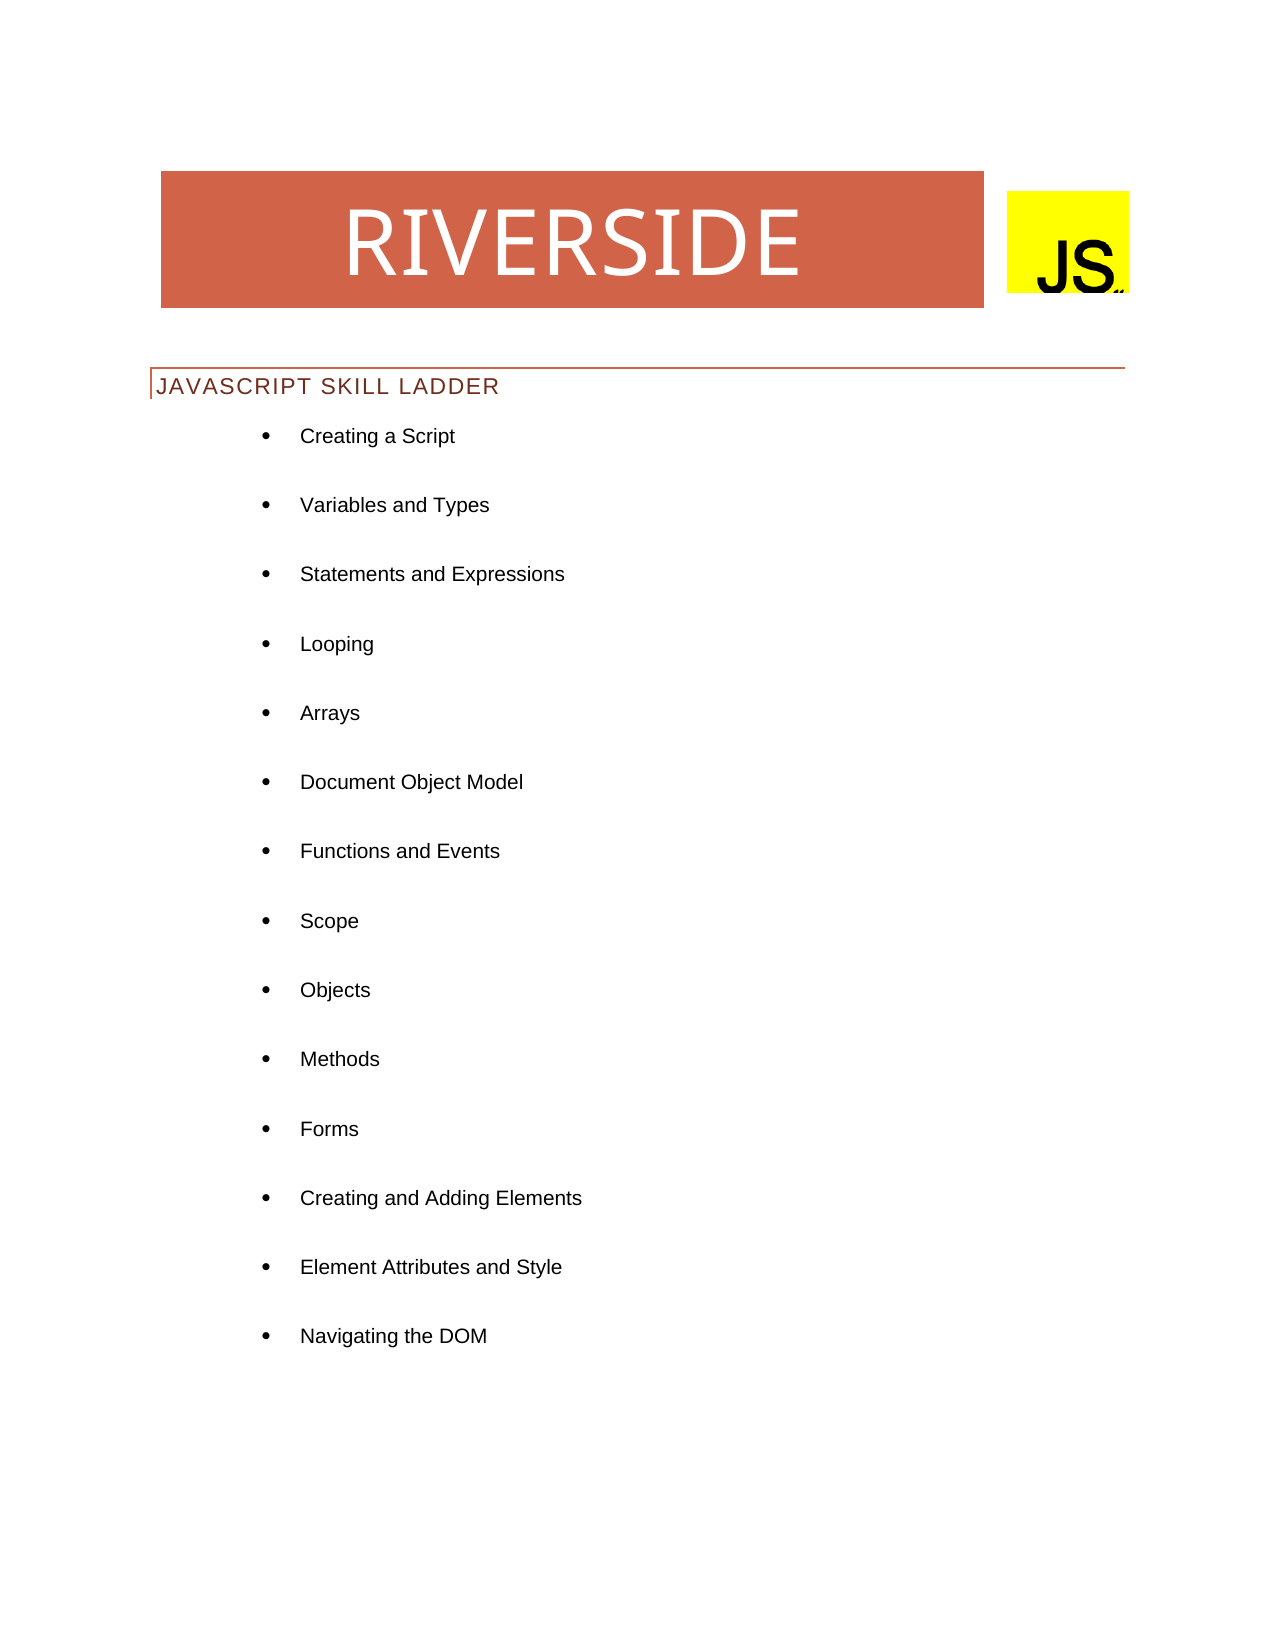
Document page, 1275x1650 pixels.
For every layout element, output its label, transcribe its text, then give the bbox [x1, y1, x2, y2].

list Creating a Script [262, 424, 1125, 448]
list Document Object Model [262, 770, 1125, 794]
list Variables and Types [262, 493, 1125, 517]
list Functions and Events [262, 839, 1125, 863]
list Forms [262, 1116, 1125, 1141]
list Creating and Adding Elements [262, 1186, 1125, 1210]
list Arrays [262, 701, 1125, 725]
list Navigating the DOM [262, 1324, 1125, 1348]
table_header Riverside [150, 150, 996, 308]
list Element Attributes and Style [262, 1255, 1125, 1279]
list Statements and Expressions [262, 562, 1125, 586]
list Scope [262, 909, 1125, 933]
subtitle JavaScript Skill ladder [152, 369, 1125, 399]
table_header [996, 150, 1136, 308]
list Objects [262, 978, 1125, 1002]
list Methods [262, 1047, 1125, 1071]
list Looping [262, 632, 1125, 656]
